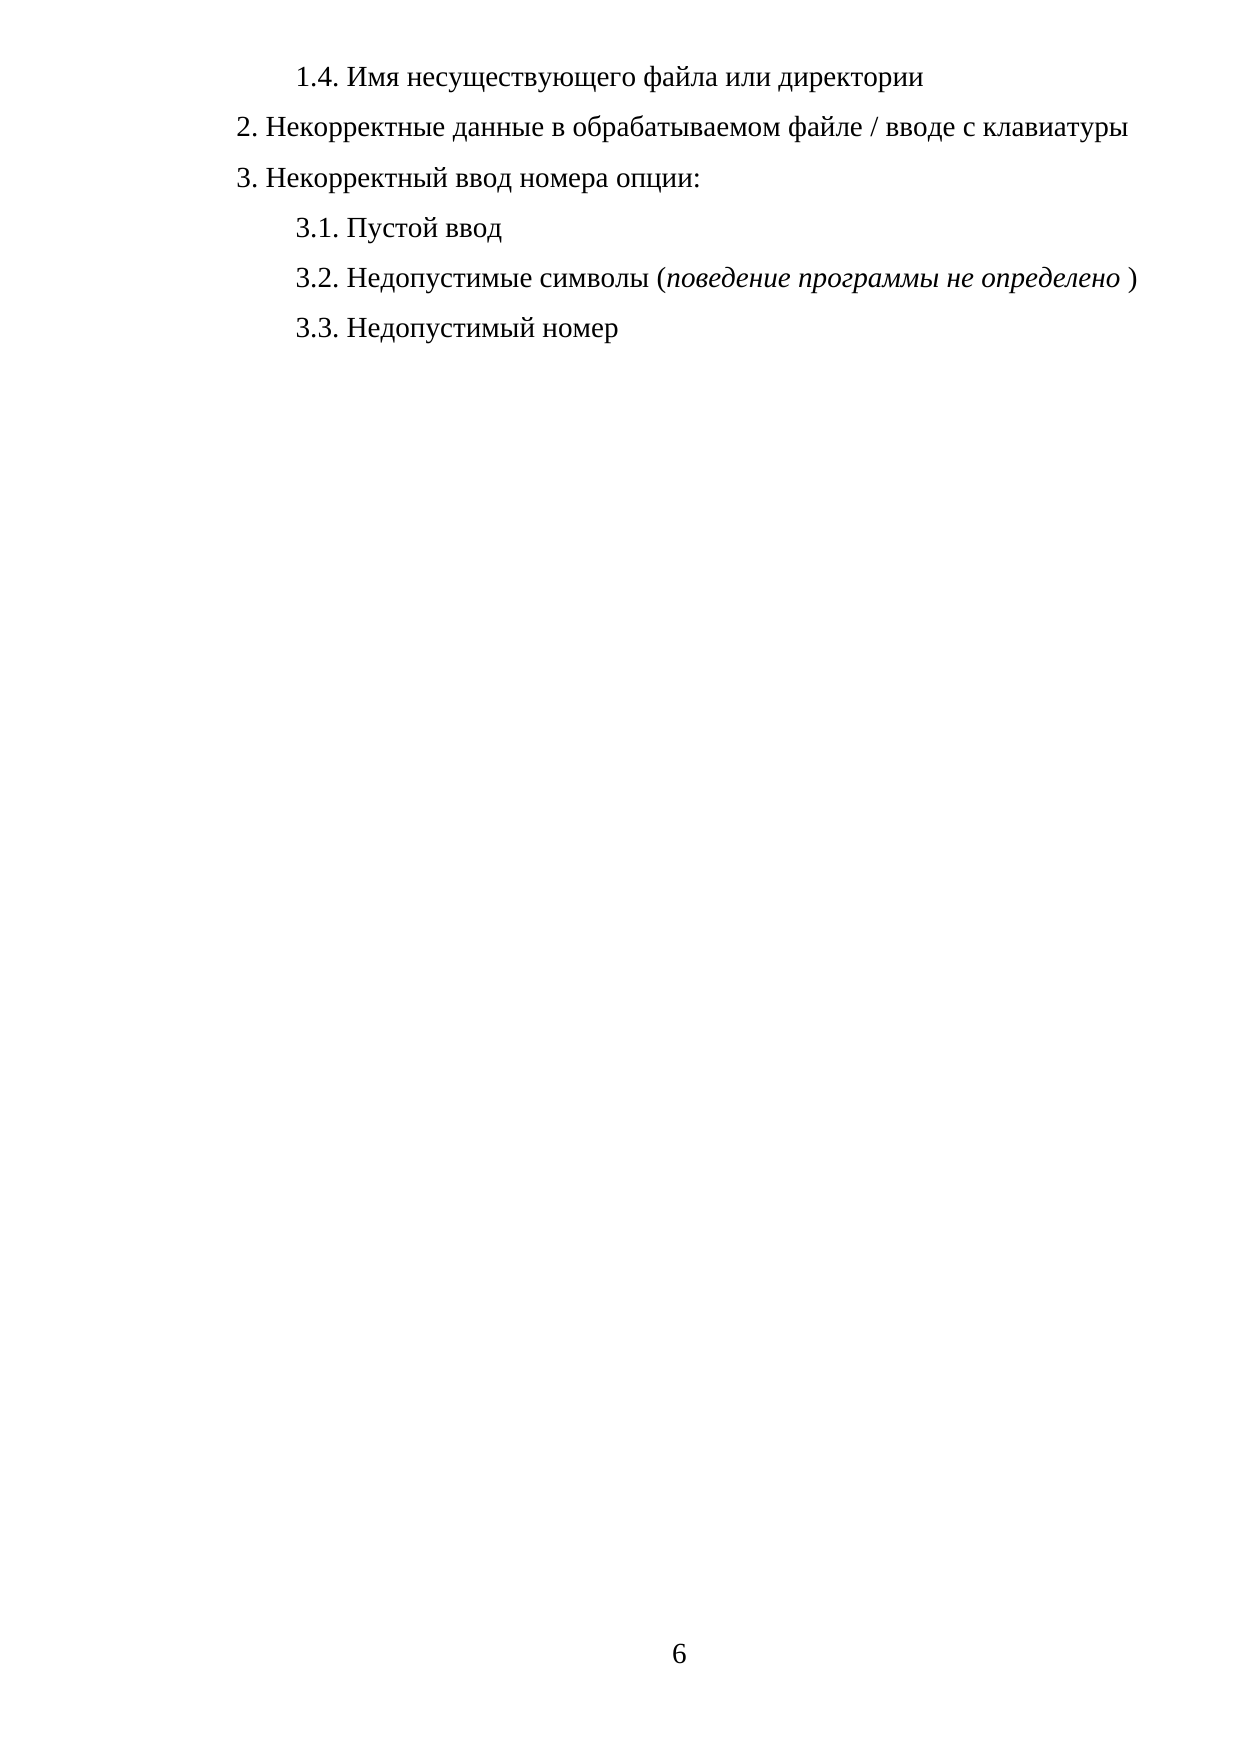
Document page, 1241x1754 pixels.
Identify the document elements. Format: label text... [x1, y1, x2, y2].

list Имя несуществующего файла или директории [295, 59, 1181, 93]
list Некорректный ввод номера опции: [236, 160, 1181, 193]
list Пустой ввод [295, 210, 1181, 243]
list Недопустимые символы (поведение программы не определено ) [295, 260, 1181, 294]
list Недопустимый номер [295, 311, 1181, 344]
list Некорректные данные в обрабатываемом файле / вводе с клавиатуры [236, 109, 1181, 143]
